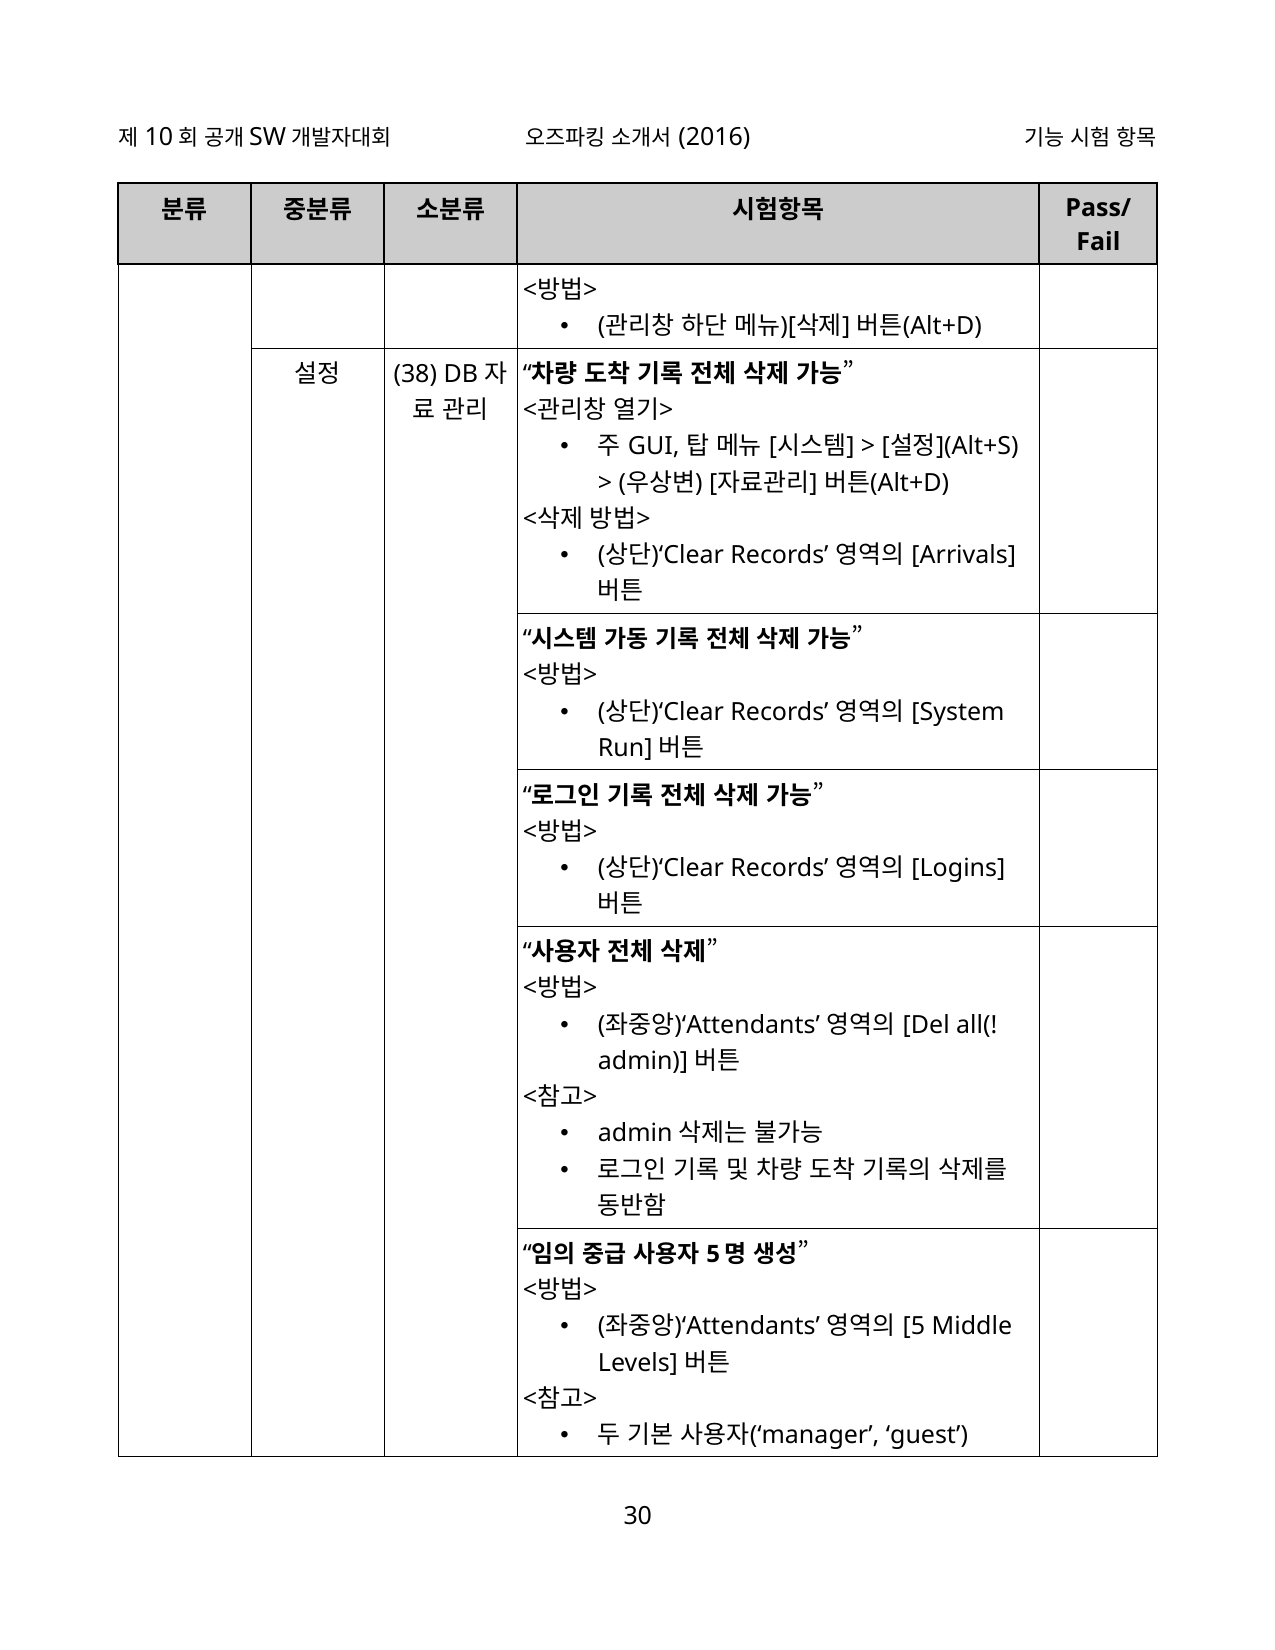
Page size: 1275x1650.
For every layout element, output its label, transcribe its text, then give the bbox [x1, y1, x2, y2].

table_cell “임의 중급 사용자 5명 생성” <방법> (좌중앙)‘Attendants’ 영역의 [5 Middle Levels] 버튼 <참고> 두 기본 사용자(‘manager’, ‘guest’) [518, 1229, 1039, 1456]
table_header 소분류 [385, 184, 516, 263]
table_cell “시스템 가동 기록 전체 삭제 가능” <방법> (상단)‘Clear Records’ 영역의 [System Run] 버튼 [518, 614, 1039, 769]
table_cell [385, 265, 517, 347]
table_cell “사용자 전체 삭제” <방법> (좌중앙)‘Attendants’ 영역의 [Del all(!admin)] 버튼 <참고> admin 삭제는 불가능 로그인 기록 및 차량 도착 기록의 삭제를 동반함 [518, 927, 1039, 1227]
table_cell [1040, 770, 1157, 926]
table_cell “로그인 기록 전체 삭제 가능” <방법> (상단)‘Clear Records’ 영역의 [Logins] 버튼 [518, 770, 1039, 926]
table_header 분류 [119, 184, 250, 263]
table_cell [1040, 265, 1157, 347]
table_cell [119, 265, 251, 1456]
table_header Pass/Fail [1040, 184, 1156, 263]
table_cell [252, 265, 384, 347]
table_cell “차량 도착 기록 전체 삭제 가능” <관리창 열기> 주 GUI, 탑 메뉴 [시스템] > [설정](Alt+S) > (우상변) [자료관리] 버튼(Alt+D) <삭제 방법> (상단)‘Clear Records’ 영역의 [Arrivals] 버튼 [518, 349, 1039, 613]
table_header 시험항목 [518, 184, 1038, 263]
table_cell [1040, 349, 1157, 613]
table_cell 설정 [252, 349, 384, 1456]
table_cell [1040, 1229, 1157, 1456]
table_cell [1040, 614, 1157, 769]
table_cell [1040, 927, 1157, 1227]
table_header 중분류 [252, 184, 383, 263]
table_cell (38) DB 자료 관리 [385, 349, 517, 1456]
table_cell “중급 사용자 삭제 가능” <시기> 중급 사용자 행 선택 상태 <방법> (관리창 하단 메뉴)[삭제] 버튼(Alt+D) [518, 265, 1039, 347]
